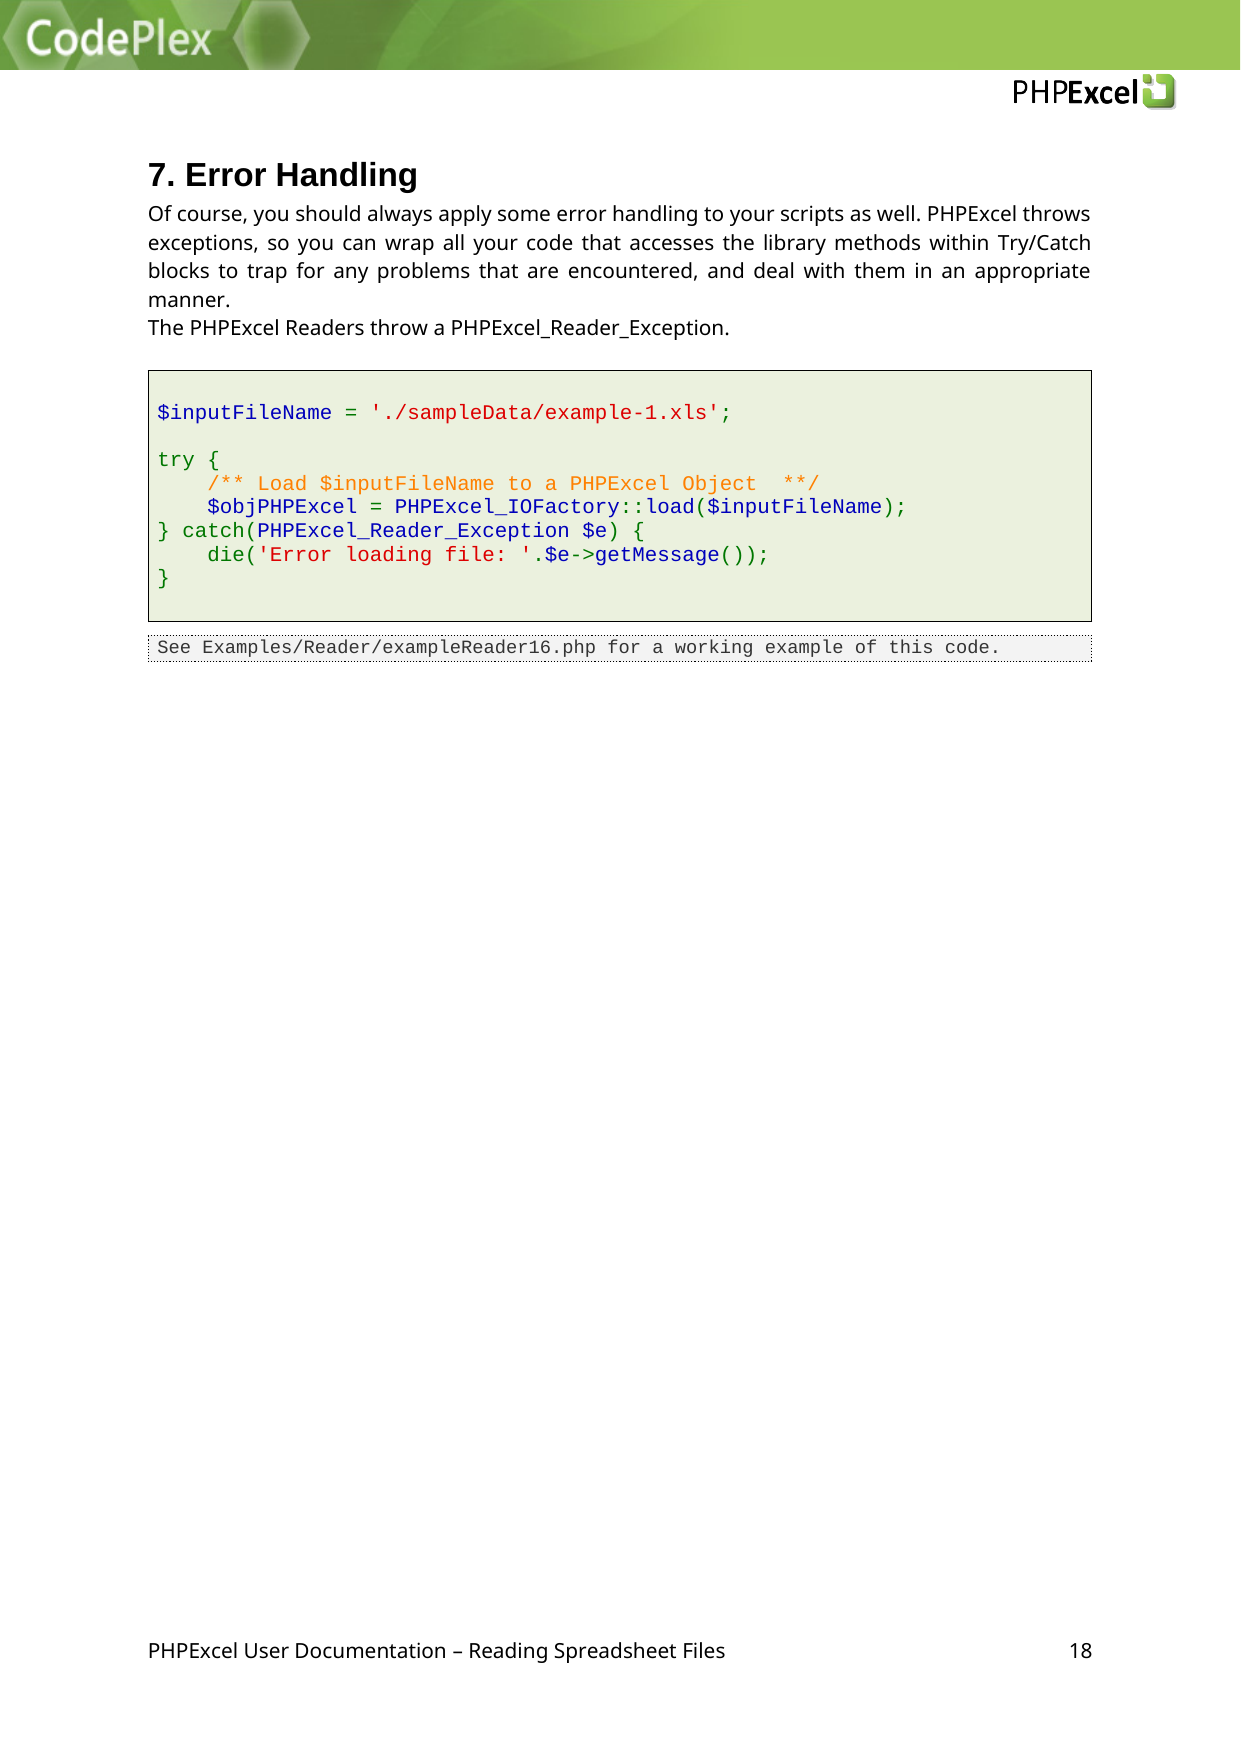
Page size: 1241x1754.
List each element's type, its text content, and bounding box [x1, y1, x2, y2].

text $inputFileName = './sampleData/example-1.xls'; try { /** Load $inputFileName to a PHPExcel Object **/ $objPHPExcel = PHPExcel_IOFactory::load($inputFileName); } catch(PHPExcel_Reader_Exception $e) { die('Error loading file: '.$e->getMessage()); } [149, 399, 1091, 588]
text See Examples/Reader/exampleReader16.php for a working example of this code. [148, 635, 1092, 662]
text The PHPExcel Readers throw a PHPExcel_Reader_Exception. [148, 313, 1092, 342]
subtitle Error Handling [148, 155, 1092, 193]
text Of course, you should always apply some error handling to your scripts as well. PHPExcel throws exceptions, so you can wrap all your code that accesses the library methods within Try/Catch blocks to trap for any problems that are encountered, and deal with them in an appropriate manner. [148, 199, 1092, 313]
